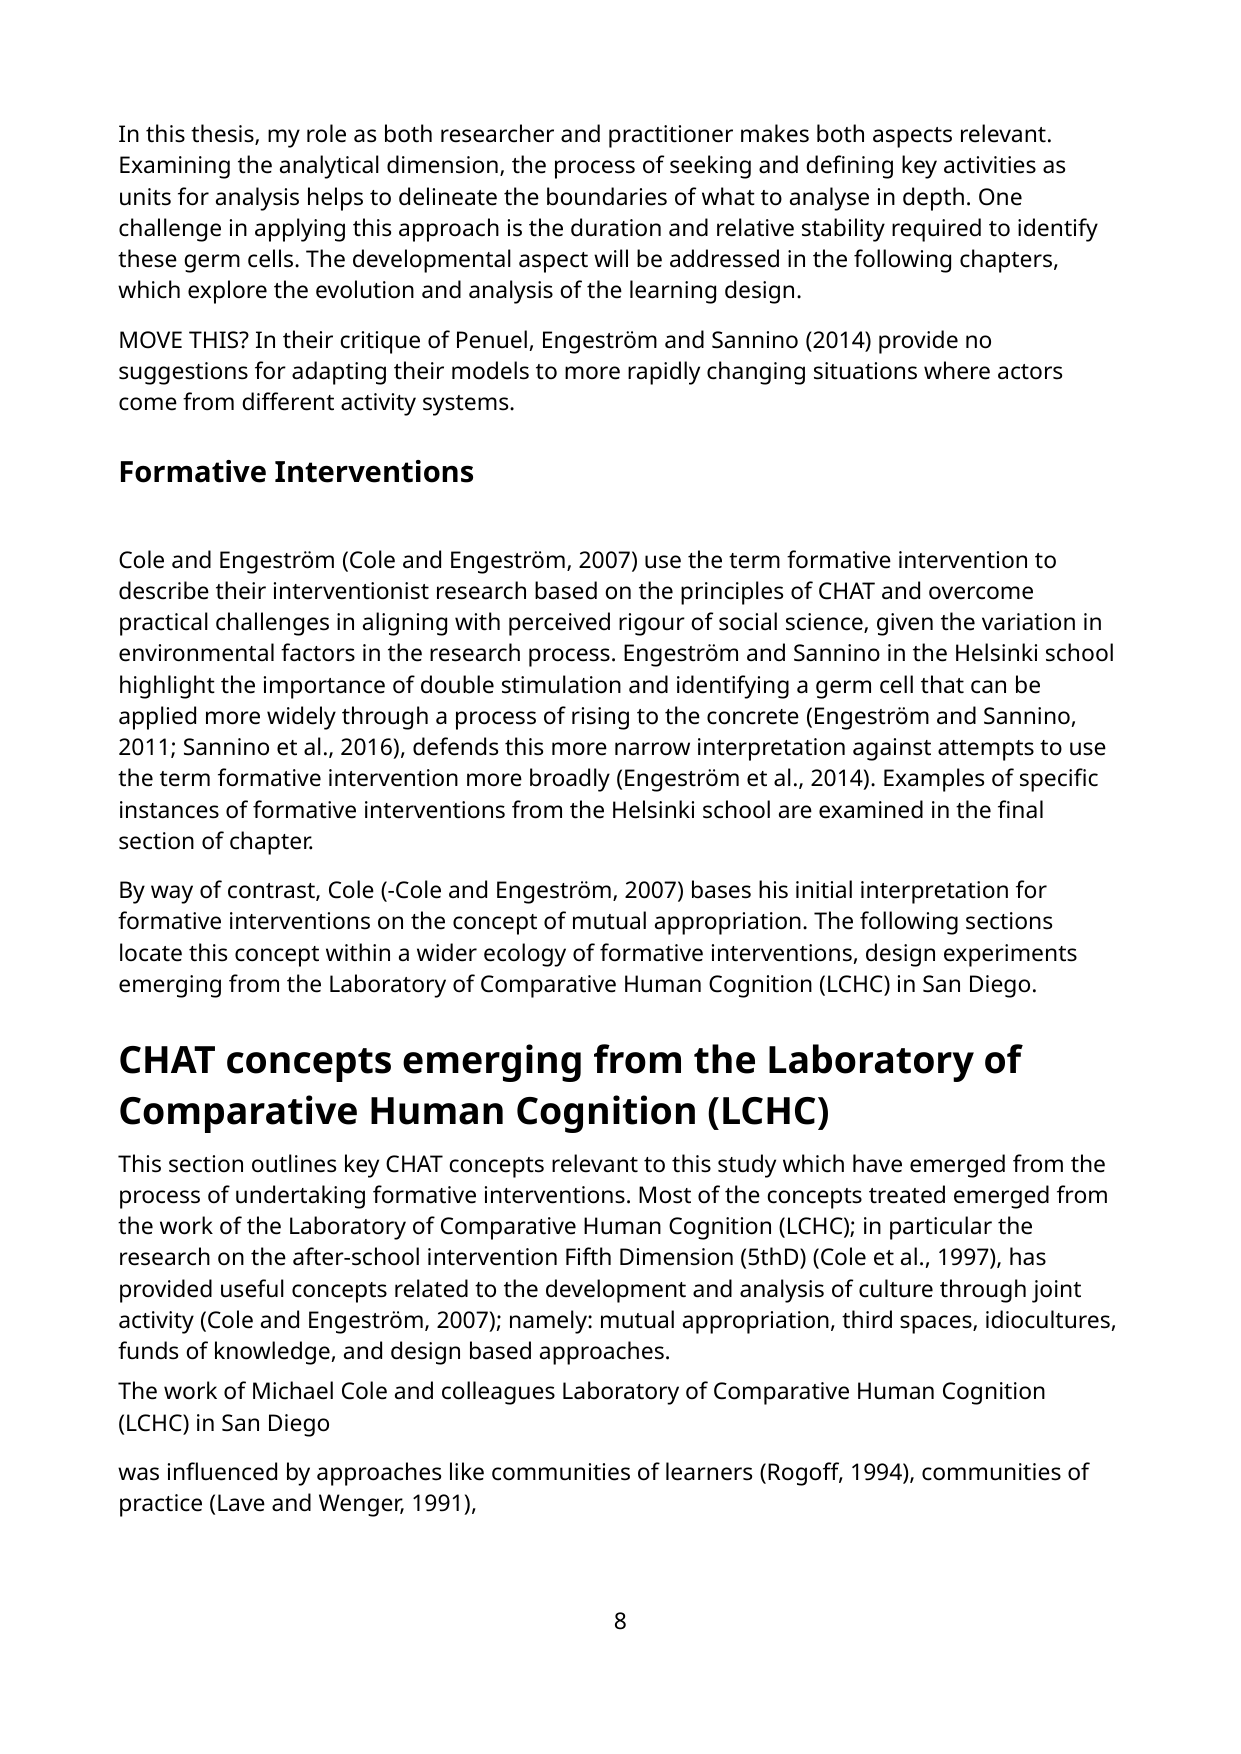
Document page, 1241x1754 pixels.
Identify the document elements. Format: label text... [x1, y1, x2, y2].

text The work of Michael Cole and colleagues Laboratory of Comparative Human Cognition (LCHC) in San Diego [118, 1375, 1122, 1438]
text In this thesis, my role as both researcher and practitioner makes both aspects relevant. Examining the analytical dimension, the process of seeking and defining key activities as units for analysis helps to delineate the boundaries of what to analyse in depth. One challenge in applying this approach is the duration and relative stability required to identify these germ cells. The developmental aspect will be addressed in the following chapters, which explore the evolution and analysis of the learning design. [118, 118, 1122, 306]
subtitle CHAT concepts emerging from the Laboratory of Comparative Human Cognition (LCHC) [118, 1033, 1122, 1135]
subtitle Formative Interventions [118, 451, 1122, 491]
text was influenced by approaches like communities of learners (Rogoff, 1994), communities of practice (Lave and Wenger, 1991), [118, 1456, 1122, 1518]
text This section outlines key CHAT concepts relevant to this study which have emerged from the process of undertaking formative interventions. Most of the concepts treated emerged from the work of the Laboratory of Comparative Human Cognition (LCHC); in particular the research on the after-school intervention Fifth Dimension (5thD) (Cole et al., 1997), has provided useful concepts related to the development and analysis of culture through joint activity (Cole and Engeström, 2007); namely: mutual appropriation, third spaces, idiocultures, funds of knowledge, and design based approaches. [118, 1148, 1122, 1366]
text Cole and Engeström (Cole and Engeström, 2007) use the term formative intervention to describe their interventionist research based on the principles of CHAT and overcome practical challenges in aligning with perceived rigour of social science, given the variation in environmental factors in the research process. Engeström and Sannino in the Helsinki school highlight the importance of double stimulation and identifying a germ cell that can be applied more widely through a process of rising to the concrete (Engeström and Sannino, 2011; Sannino et al., 2016), defends this more narrow interpretation against attempts to use the term formative intervention more broadly (Engeström et al., 2014). Examples of specific instances of formative interventions from the Helsinki school are examined in the final section of chapter. [118, 544, 1122, 856]
text MOVE THIS? In their critique of Penuel, Engeström and Sannino (2014) provide no suggestions for adapting their models to more rapidly changing situations where actors come from different activity systems. [118, 323, 1122, 417]
text By way of contrast, Cole (-Cole and Engeström, 2007) bases his initial interpretation for formative interventions on the concept of mutual appropriation. The following sections locate this concept within a wider ecology of formative interventions, design experiments emerging from the Laboratory of Comparative Human Cognition (LCHC) in San Diego. [118, 874, 1122, 999]
